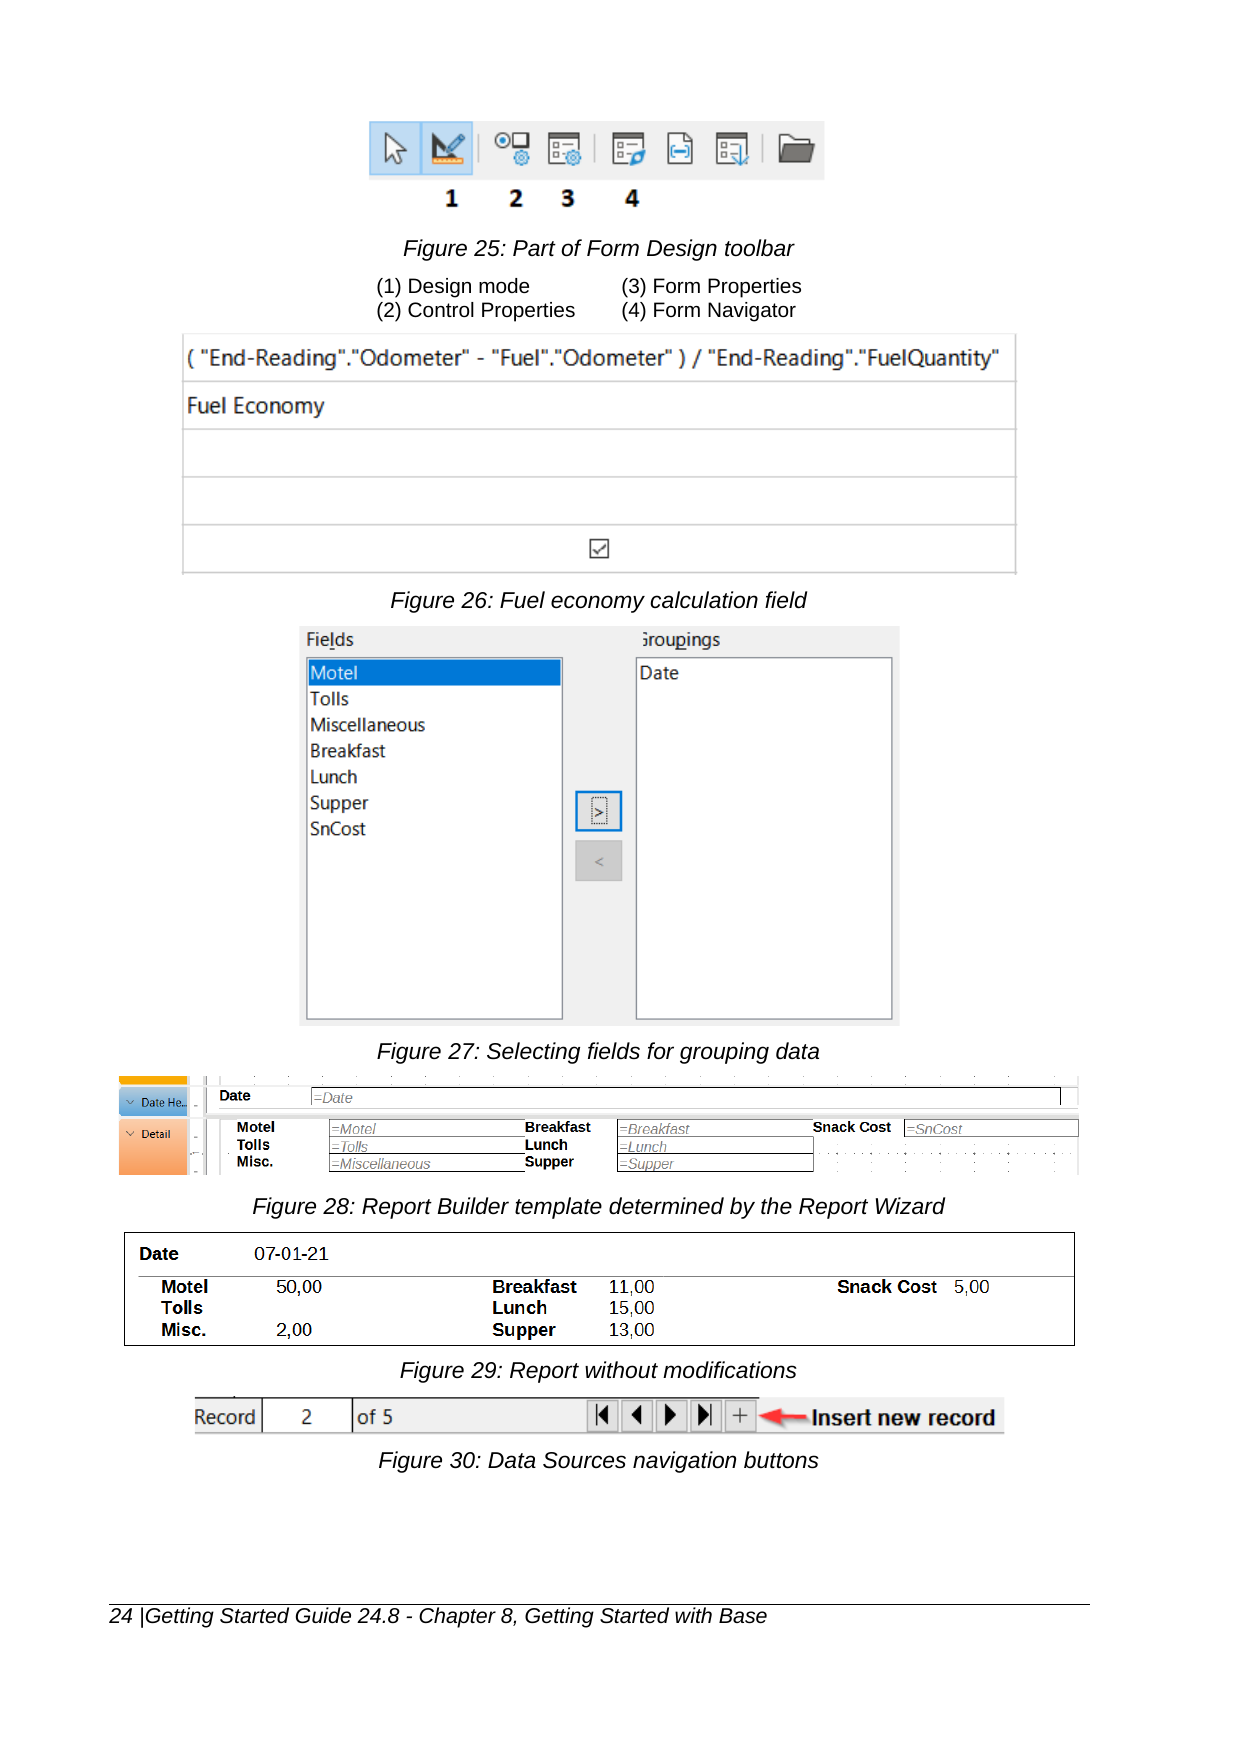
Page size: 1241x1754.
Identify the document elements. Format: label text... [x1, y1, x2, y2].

text Figure 25: Part of Form Design toolbar [369, 235, 830, 261]
text Figure 30: Data Sources navigation buttons [194, 1447, 1004, 1473]
picture [118, 1076, 1081, 1175]
picture [299, 626, 900, 1026]
text Figure 27: Selecting fields for grouping data [299, 1038, 900, 1064]
picture [194, 1396, 1005, 1435]
picture [125, 1233, 1074, 1345]
picture [368, 121, 830, 223]
text Figure 26: Fuel economy calculation field [181, 587, 1017, 613]
text Figure 29: Report without modifications [124, 1357, 1074, 1384]
picture [181, 333, 1018, 575]
table_header Design mode Control Properties [354, 274, 599, 322]
text Figure 28: Report Builder template determined by the Report Wizard [118, 1193, 1081, 1219]
table_header Form Properties Form Navigator [599, 274, 844, 322]
